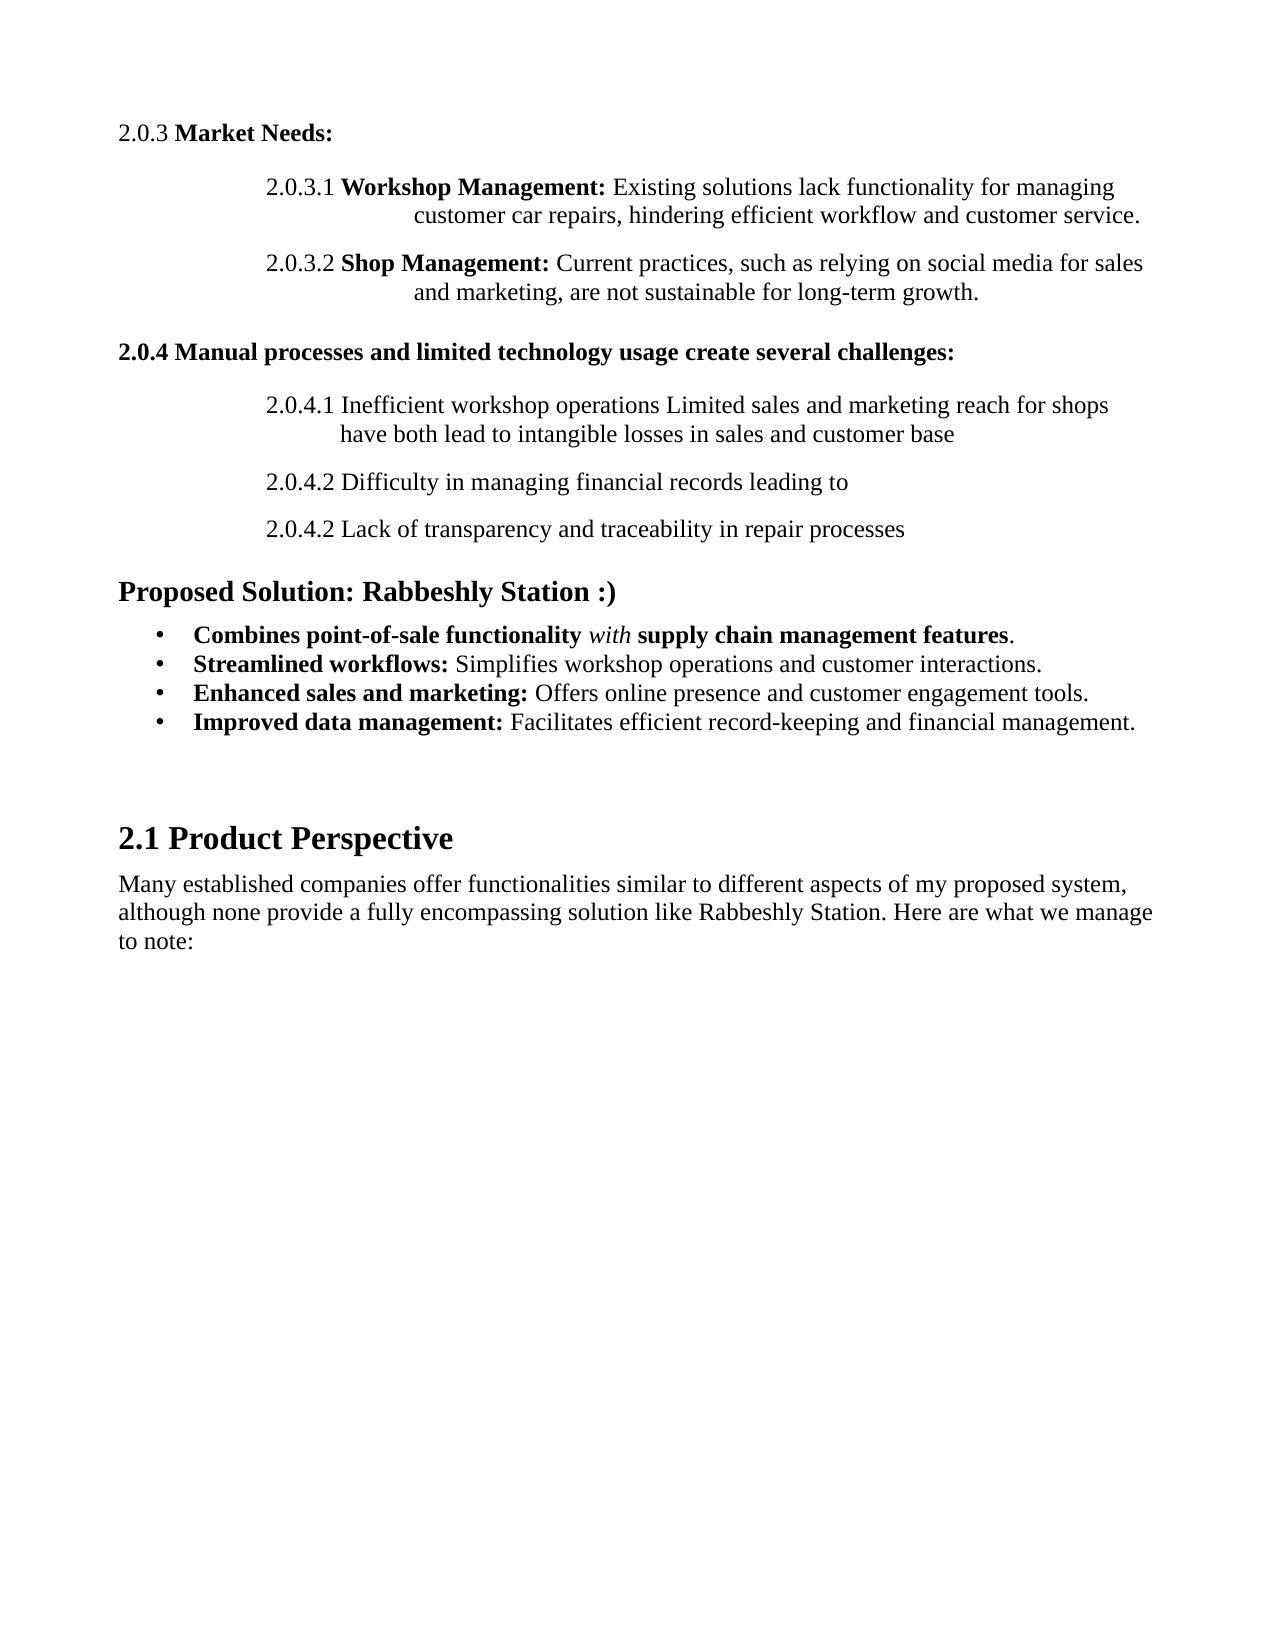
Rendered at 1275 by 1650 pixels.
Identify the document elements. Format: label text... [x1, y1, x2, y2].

list Streamlined workflows: Simplifies workshop operations and customer interactions. [156, 649, 1157, 678]
list Enhanced sales and marketing: Offers online presence and customer engagement tools. [156, 678, 1157, 707]
subtitle 2.0.4.1 Inefficient workshop operations Limited sales and marketing reach for shops have both lead to intangible losses in sales and customer base [118, 391, 1157, 448]
text Many established companies offer functionalities similar to different aspects of my proposed system, although none provide a fully encompassing solution like Rabbeshly Station. Here are what we manage to note: [118, 869, 1157, 955]
list Improved data management: Facilitates efficient record-keeping and financial management. [156, 707, 1157, 735]
subtitle 2.0.4.2 Difficulty in managing financial records leading to [118, 467, 1157, 496]
list Combines point-of-sale functionality with supply chain management features. [156, 620, 1157, 649]
subtitle 2.0.3 Market Needs: [118, 118, 1157, 147]
subtitle Proposed Solution: Rabbeshly Station :) [118, 574, 1157, 608]
subtitle 2.0.3.1 Workshop Management: Existing solutions lack functionality for managing customer car repairs, hindering efficient workflow and customer service. [118, 172, 1157, 229]
subtitle 2.0.4 Manual processes and limited technology usage create several challenges: [118, 337, 1157, 366]
subtitle 2.1 Product Perspective [118, 818, 1157, 856]
subtitle 2.0.3.2 Shop Management: Current practices, such as relying on social media for sales and marketing, are not sustainable for long-term growth. [118, 248, 1157, 306]
subtitle 2.0.4.2 Lack of transparency and traceability in repair processes [118, 514, 1157, 543]
